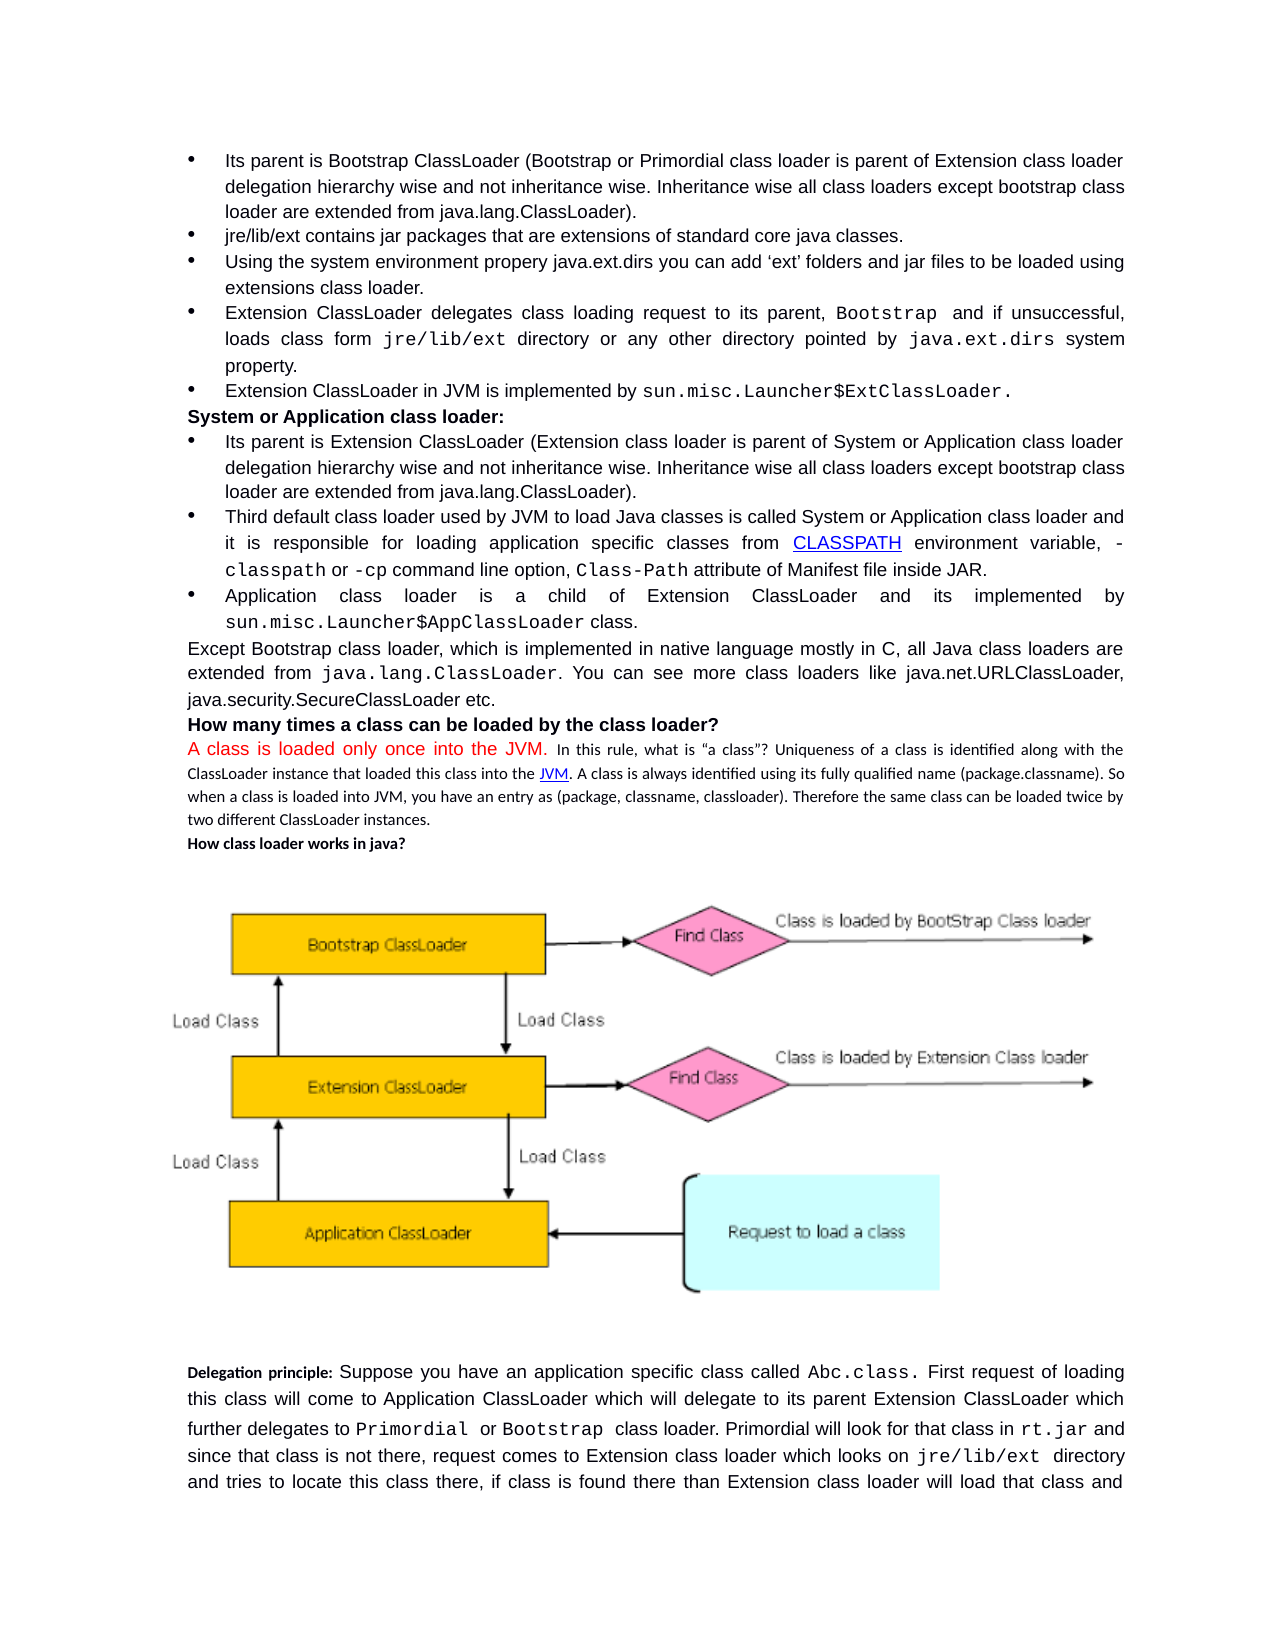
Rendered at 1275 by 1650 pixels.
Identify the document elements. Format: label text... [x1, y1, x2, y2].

list Extension ClassLoader delegates class loading request to its parent, Bootstrap and if unsuccessful, loads class form jre/lib/ext directory or any other directory pointed by java.ext.dirs system property. [187, 302, 1125, 376]
list jre/lib/ext contains jar packages that are extensions of standard core java classes. [187, 225, 1125, 248]
list How class loader works in java? [150, 833, 1125, 853]
list Its parent is Bootstrap ClassLoader (Bootstrap or Primordial class loader is parent of Extension class loader delegation hierarchy wise and not inheritance wise. Inheritance wise all class loaders except bootstrap class loader are extended from java.lang.ClassLoader). [187, 150, 1125, 222]
list Third default class loader used by JVM to load Java classes is called System or Application class loader and it is responsible for loading application specific classes from CLASSPATH environment variable, -classpath or -cp command line option, Class-Path attribute of Manifest file inside JAR. [187, 506, 1125, 582]
list Its parent is Extension ClassLoader (Extension class loader is parent of System or Application class loader delegation hierarchy wise and not inheritance wise. Inheritance wise all class loaders except bootstrap class loader are extended from java.lang.ClassLoader). [187, 431, 1125, 503]
list Except Bootstrap class loader, which is implemented in native language mostly in C, all Java class loaders are extended from java.lang.ClassLoader. You can see more class loaders like java.net.URLClassLoader, java.security.SecureClassLoader etc. [150, 637, 1125, 710]
picture [150, 856, 1125, 1332]
list Extension ClassLoader in JVM is implemented by sun.misc.Launcher$ExtClassLoader. [187, 379, 1125, 403]
list Delegation principle: Suppose you have an application specific class called Abc.class. First request of loading this class will come to Application ClassLoader which will delegate to its parent Extension ClassLoader which further delegates to Primordial or Bootstrap class loader. Primordial will look for that class in rt.jar and since that class is not there, request comes to Extension class loader which looks on jre/lib/ext directory and tries to locate this class there, if class is found there than Extension class loader will load that class and [150, 1361, 1125, 1492]
list Using the system environment propery java.ext.dirs you can add ‘ext’ folders and jar files to be loaded using extensions class loader. [187, 251, 1125, 298]
list How many times a class can be loaded by the class loader? [150, 713, 1125, 735]
list System or Application class loader: [150, 406, 1125, 428]
list Application class loader is a child of Extension ClassLoader and its implemented by sun.misc.Launcher$AppClassLoader class. [187, 585, 1125, 634]
list A class is loaded only once into the JVM. In this rule, what is “a class”? Uniqueness of a class is identified along with the ClassLoader instance that loaded this class into the JVM. A class is always identified using its fully qualified name (package.classname). So when a class is loaded into JVM, you have an entry as (package, classname, classloader). Therefore the same class can be loaded twice by two different ClassLoader instances. [150, 738, 1125, 830]
